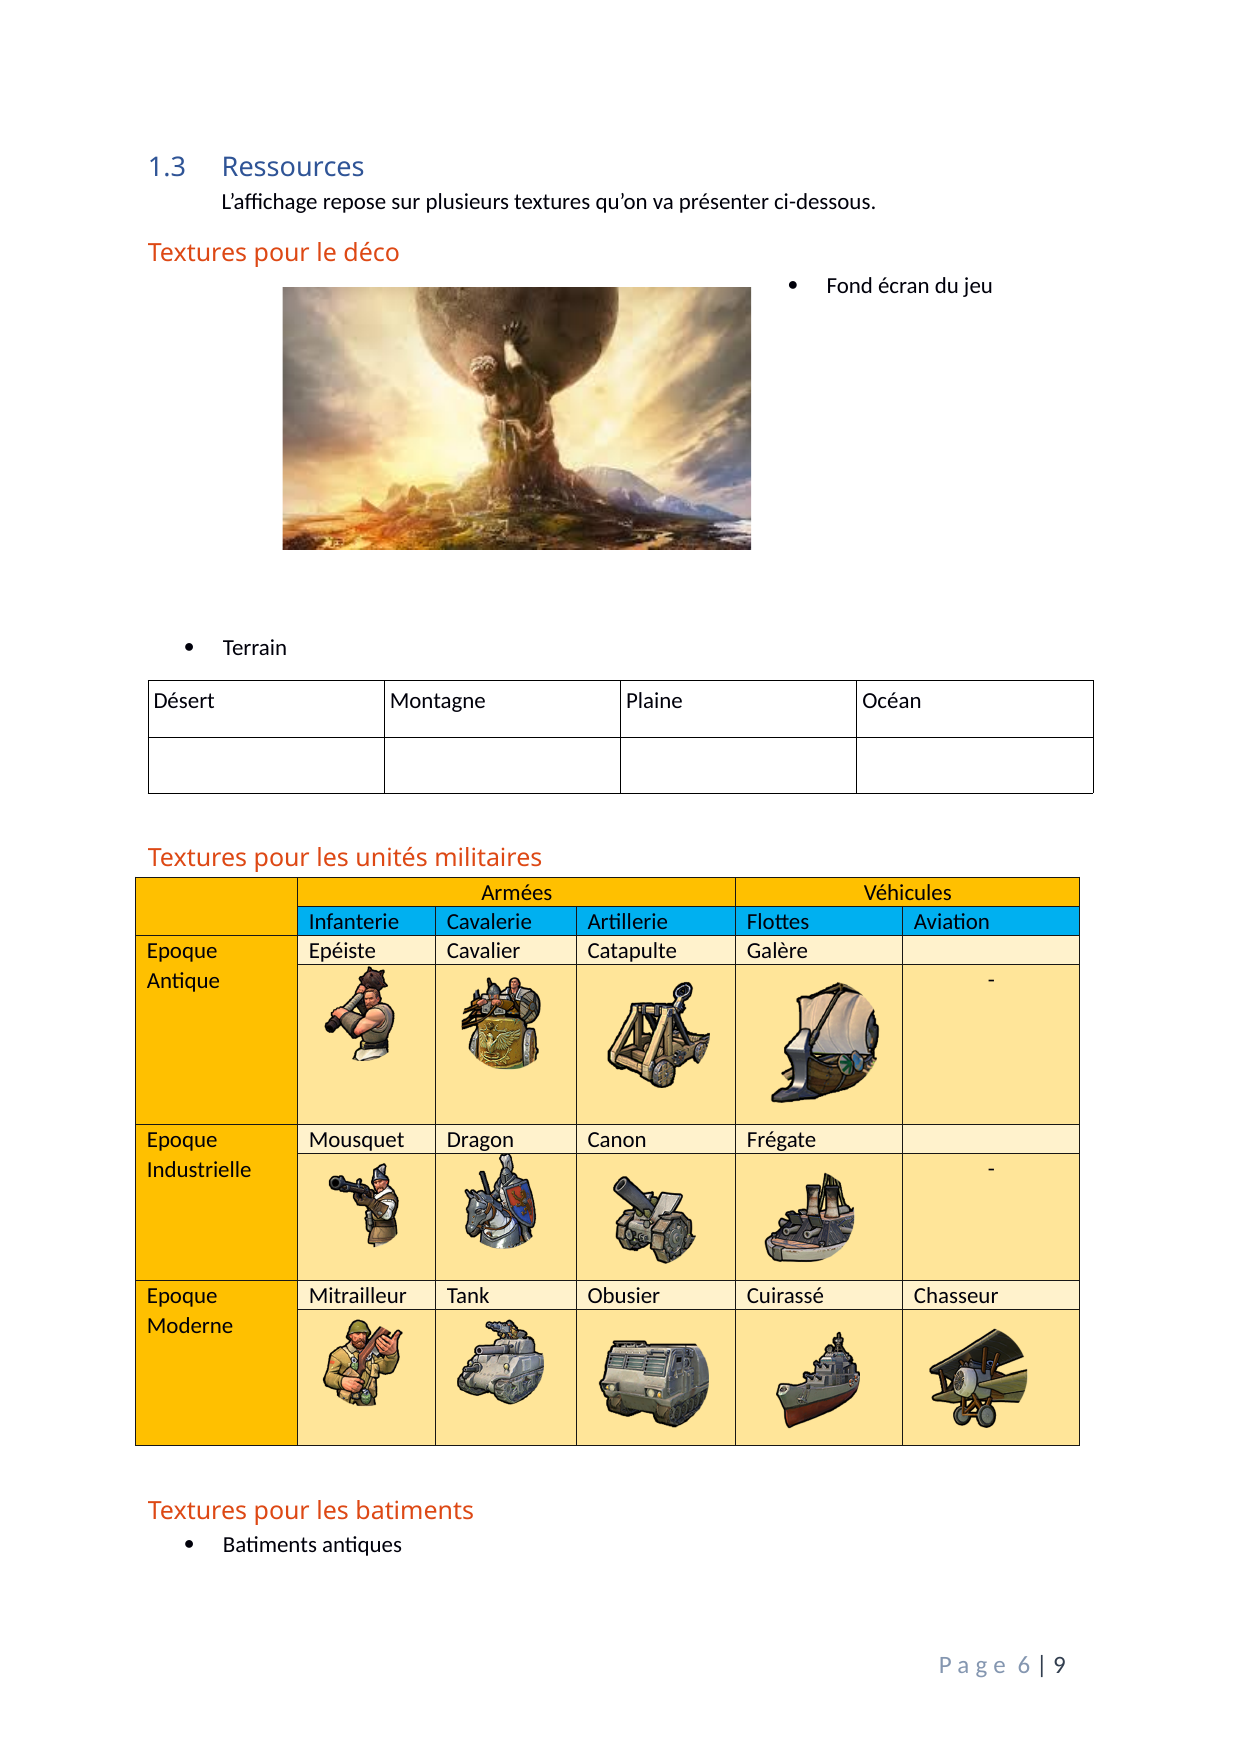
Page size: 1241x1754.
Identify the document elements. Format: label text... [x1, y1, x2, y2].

table_header Désert [149, 681, 384, 737]
table_header Véhicules [736, 878, 1079, 906]
list Terrain [185, 633, 1093, 662]
table_cell [385, 738, 620, 793]
table_cell [713, 1154, 735, 1280]
table_cell Infanterie [298, 907, 435, 935]
table_cell [903, 1125, 1079, 1153]
table_header Océan [857, 681, 1093, 737]
table_cell Aviation [903, 907, 1079, 935]
table_header Plaine [621, 681, 856, 737]
table_cell Frégate [736, 1125, 902, 1153]
subtitle Textures pour les batiments [148, 1493, 1093, 1527]
table_cell [903, 1310, 1079, 1445]
picture [282, 287, 752, 550]
table_cell Mousquet [298, 1125, 435, 1153]
subtitle Textures pour les unités militaires [148, 840, 1093, 874]
table_cell Epoque Antique [136, 936, 297, 1124]
table_cell [621, 738, 856, 793]
table_cell Epoque Industrielle [136, 1125, 297, 1280]
list Fond écran du jeu [185, 271, 1093, 299]
table_cell Obusier [577, 1281, 735, 1309]
table_cell Epéiste [298, 936, 435, 964]
table_cell Dragon [436, 1125, 576, 1153]
table_header Montagne [385, 681, 620, 737]
table_cell [436, 1310, 576, 1445]
table_cell Artillerie [577, 907, 735, 935]
table_cell Cavalerie [436, 907, 576, 935]
table_cell [298, 965, 435, 1124]
picture [308, 965, 417, 1073]
table_cell Galère [736, 936, 902, 964]
picture [587, 1154, 713, 1280]
table_cell [436, 1154, 576, 1280]
picture [308, 1154, 417, 1262]
picture [446, 1154, 555, 1262]
table_cell Cavalier [436, 936, 576, 964]
table_cell [723, 1310, 735, 1445]
subtitle Textures pour le déco [148, 234, 1093, 268]
table_cell Flottes [736, 907, 902, 935]
picture [746, 1310, 874, 1438]
table_cell [298, 1310, 435, 1445]
table_cell [736, 965, 902, 1124]
picture [587, 1310, 723, 1445]
table_header Armées [298, 878, 735, 906]
table_cell [577, 965, 735, 1124]
table_cell Chasseur [903, 1281, 1079, 1309]
table_header [136, 878, 297, 935]
picture [587, 965, 724, 1102]
picture [446, 1310, 555, 1418]
table_cell Cuirassé [736, 1281, 902, 1309]
table_cell Canon [577, 1125, 735, 1153]
list Batiments antiques [185, 1530, 1093, 1558]
table_cell [436, 965, 576, 1124]
subtitle 1.3 Ressources [148, 148, 1093, 184]
picture [308, 1310, 417, 1418]
table_cell - [903, 965, 1079, 1124]
picture [446, 965, 566, 1084]
picture [913, 1310, 1042, 1438]
table_cell [577, 1154, 587, 1280]
picture [746, 1154, 867, 1275]
table_cell Tank [436, 1281, 576, 1309]
table_cell [903, 936, 1079, 964]
table_cell [736, 1154, 902, 1280]
table_cell - [903, 1154, 1079, 1280]
table_cell [149, 738, 384, 793]
table_cell [857, 738, 1093, 793]
table_cell Epoque Moderne [136, 1281, 297, 1445]
table_cell [736, 1310, 902, 1445]
text L’affichage repose sur plusieurs textures qu’on va présenter ci-dessous. [148, 187, 1093, 215]
table_cell [298, 1154, 435, 1280]
picture [746, 965, 894, 1113]
table_cell [577, 1310, 587, 1445]
table_cell Catapulte [577, 936, 735, 964]
table_cell Mitrailleur [298, 1281, 435, 1309]
